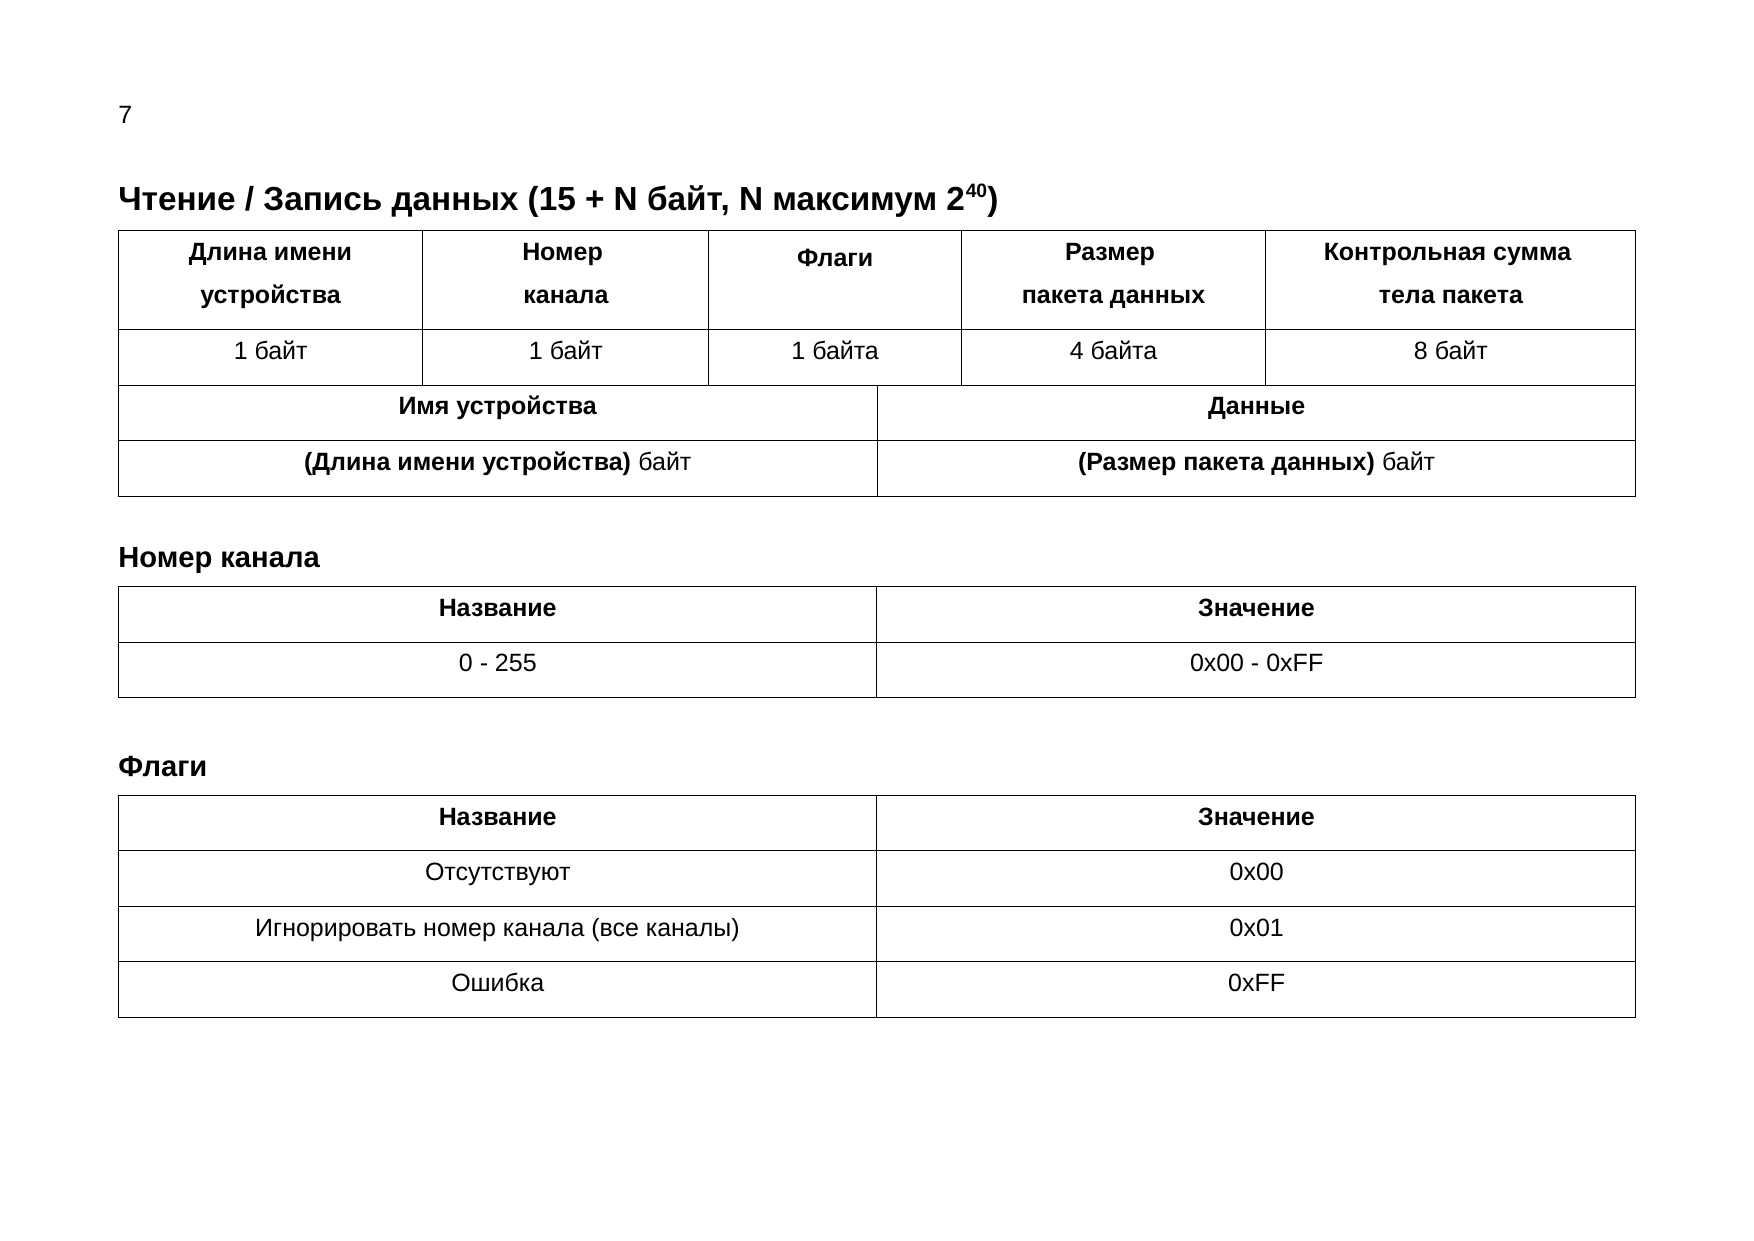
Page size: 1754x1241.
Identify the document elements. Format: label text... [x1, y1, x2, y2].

table_cell 0x01 [877, 907, 1635, 961]
table_cell 0x00 - 0xFF [877, 643, 1635, 697]
table_header Размер пакета данных [962, 231, 1265, 329]
subtitle Номер канала [118, 540, 1636, 573]
table_cell Игнорировать номер канала (все каналы) [119, 907, 876, 961]
table_cell 4 байта [962, 330, 1265, 384]
table_cell (Размер пакета данных) байт [878, 441, 1635, 496]
table_header Значение [877, 587, 1635, 642]
table_cell 1 байт [423, 330, 708, 384]
table_cell Имя устройства [119, 386, 877, 440]
subtitle Чтение / Запись данных (15 + N байт, N максимум 240) [118, 179, 1636, 218]
table_header Значение [877, 796, 1635, 850]
table_cell 1 байт [119, 330, 422, 384]
table_cell (Длина имени устройства) байт [119, 441, 877, 496]
table_header Номер канала [423, 231, 708, 329]
table_header Название [119, 796, 876, 850]
table_cell 0xFF [877, 962, 1635, 1017]
table_cell 1 байта [709, 330, 961, 384]
table_cell 8 байт [1266, 330, 1635, 384]
table_header Контрольная сумма тела пакета [1266, 231, 1635, 329]
table_cell 0 - 255 [119, 643, 876, 697]
table_cell Данные [878, 386, 1635, 440]
table_cell Ошибка [119, 962, 876, 1017]
table_header Длина имени устройства [119, 231, 422, 329]
table_cell Отсутствуют [119, 851, 876, 906]
table_cell 0x00 [877, 851, 1635, 906]
table_header Флаги [709, 231, 961, 329]
table_header Название [119, 587, 876, 642]
subtitle Флаги [118, 749, 1636, 782]
